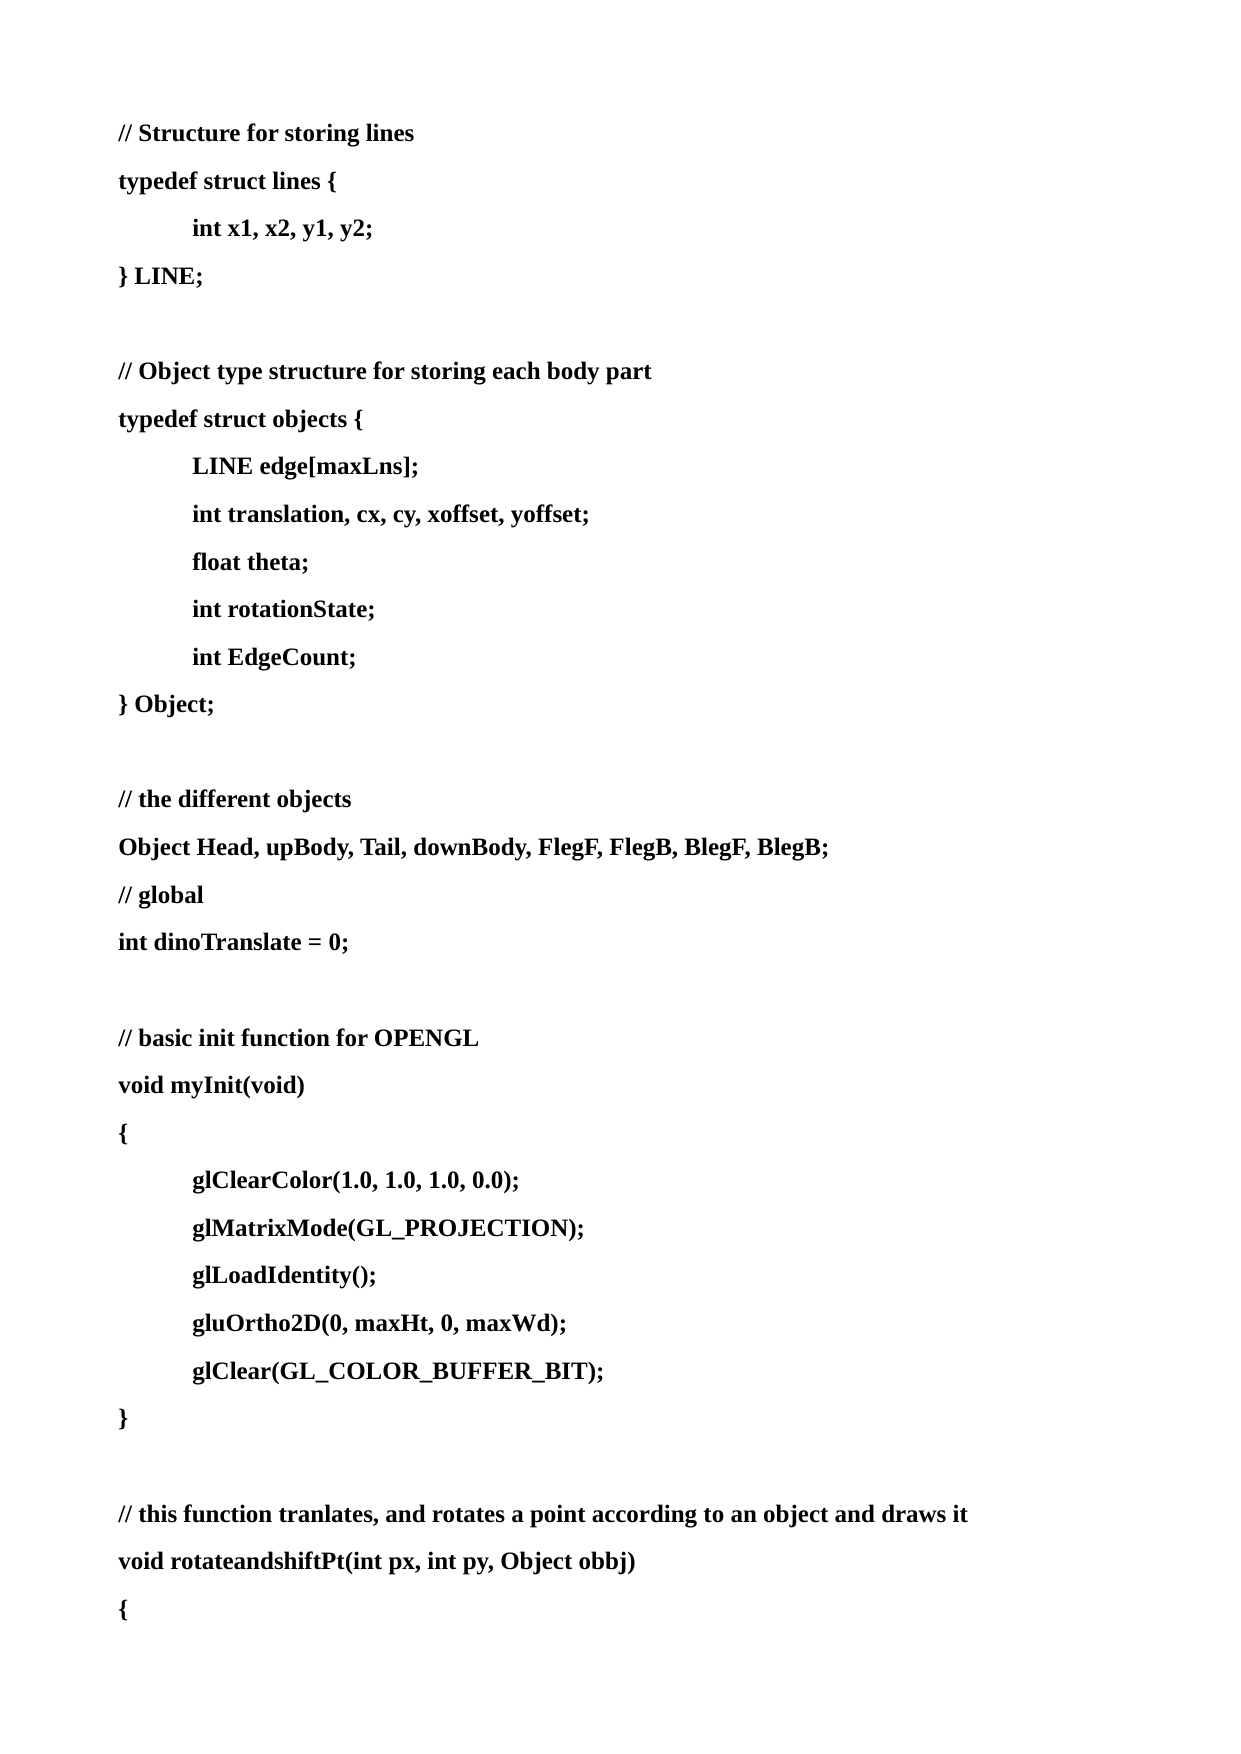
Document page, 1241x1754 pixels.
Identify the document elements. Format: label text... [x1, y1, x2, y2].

text glClearColor(1.0, 1.0, 1.0, 0.0); [118, 1165, 1122, 1194]
text glClear(GL_COLOR_BUFFER_BIT); [118, 1356, 1122, 1384]
text int dinoTranslate = 0; [118, 927, 1122, 956]
text // global [118, 880, 1122, 908]
text int x1, x2, y1, y2; [118, 213, 1122, 242]
text LINE edge[maxLns]; [118, 451, 1122, 480]
text void rotateandshiftPt(int px, int py, Object obbj) [118, 1546, 1122, 1575]
text float theta; [118, 547, 1122, 575]
text int rotationState; [118, 594, 1122, 623]
text int translation, cx, cy, xoffset, yoffset; [118, 499, 1122, 528]
text { [118, 1594, 1122, 1623]
text // this function tranlates, and rotates a point according to an object and draws it [118, 1499, 1122, 1527]
text // Structure for storing lines [118, 118, 1122, 147]
text typedef struct lines { [118, 166, 1122, 194]
text // basic init function for OPENGL [118, 1023, 1122, 1051]
text { [118, 1118, 1122, 1147]
text glLoadIdentity(); [118, 1261, 1122, 1289]
text gluOrtho2D(0, maxHt, 0, maxWd); [118, 1308, 1122, 1337]
text void myInit(void) [118, 1070, 1122, 1099]
text glMatrixMode(GL_PROJECTION); [118, 1213, 1122, 1242]
text } Object; [118, 689, 1122, 718]
text // Object type structure for storing each body part [118, 356, 1122, 385]
text int EdgeCount; [118, 642, 1122, 671]
text } LINE; [118, 261, 1122, 290]
text // the different objects [118, 784, 1122, 813]
text } [118, 1403, 1122, 1432]
text typedef struct objects { [118, 404, 1122, 432]
text Object Head, upBody, Tail, downBody, FlegF, FlegB, BlegF, BlegB; [118, 832, 1122, 861]
